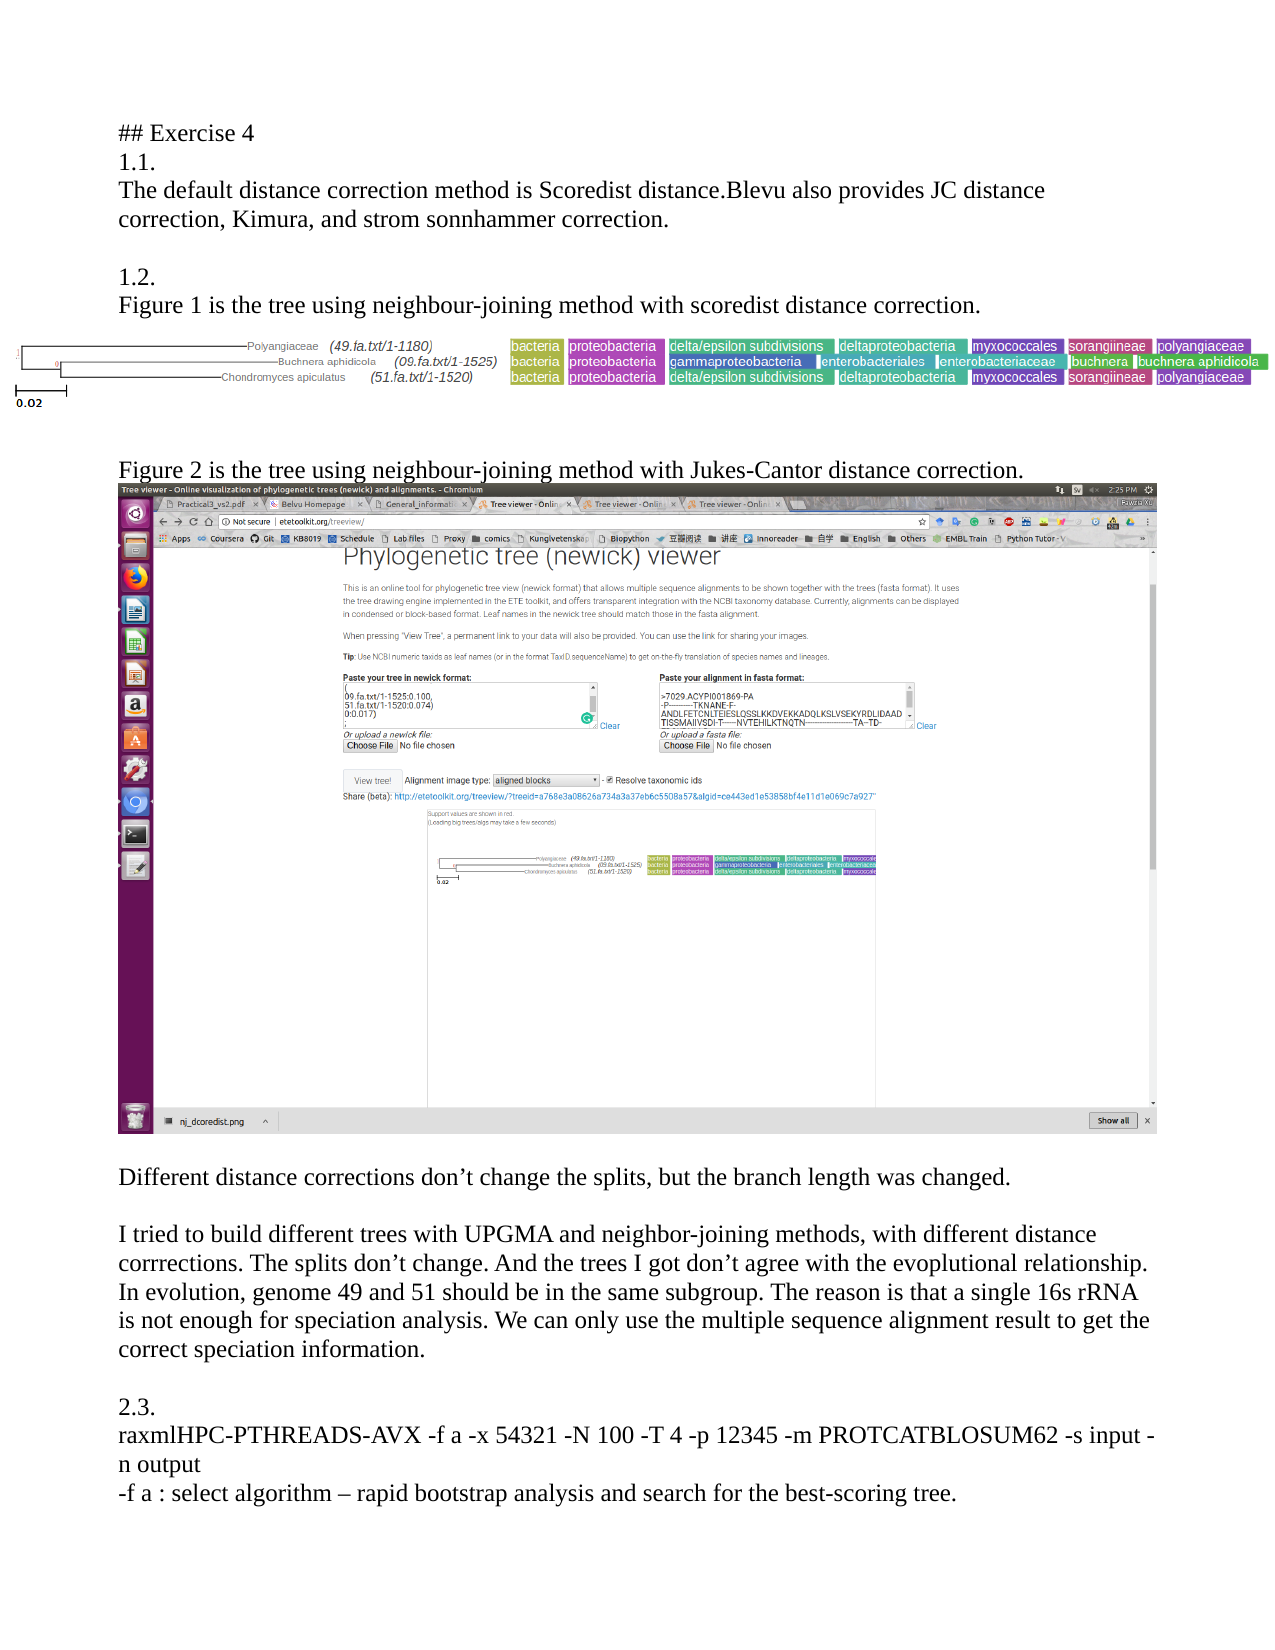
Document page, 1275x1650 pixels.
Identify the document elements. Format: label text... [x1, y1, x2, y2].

text raxmlHPC-PTHREADS-AVX -f a -x 54321 -N 100 -T 4 -p 12345 -m PROTCATBLOSUM62 -s input -n output [118, 1421, 1157, 1478]
text 1.1. [118, 147, 1157, 176]
text Figure 1 is the tree using neighbour-joining method with scoredist distance correction. [118, 291, 1157, 319]
text ## Exercise 4 [118, 118, 1157, 147]
picture [118, 483, 1157, 1134]
text -f a : select algorithm – rapid bootstrap analysis and search for the best-scoring tree. [118, 1478, 1157, 1507]
picture [0, 319, 1275, 427]
text Figure 2 is the tree using neighbour-joining method with Jukes-Cantor distance correction. [118, 455, 1157, 483]
text 2.3. [118, 1392, 1157, 1421]
text I tried to build different trees with UPGMA and neighbor-joining methods, with different distance corrrections. The splits don’t change. And the trees I got don’t agree with the evoplutional relationship. In evolution, genome 49 and 51 should be in the same subgroup. The reason is that a single 16s rRNA is not enough for speciation analysis. We can only use the multiple sequence alignment result to get the correct speciation information. [118, 1219, 1157, 1363]
text 1.2. [118, 262, 1157, 291]
text Different distance corrections don’t change the splits, but the branch length was changed. [118, 1162, 1157, 1191]
text The default distance correction method is Scoredist distance.Blevu also provides JC distance correction, Kimura, and strom sonnhammer correction. [118, 176, 1157, 233]
